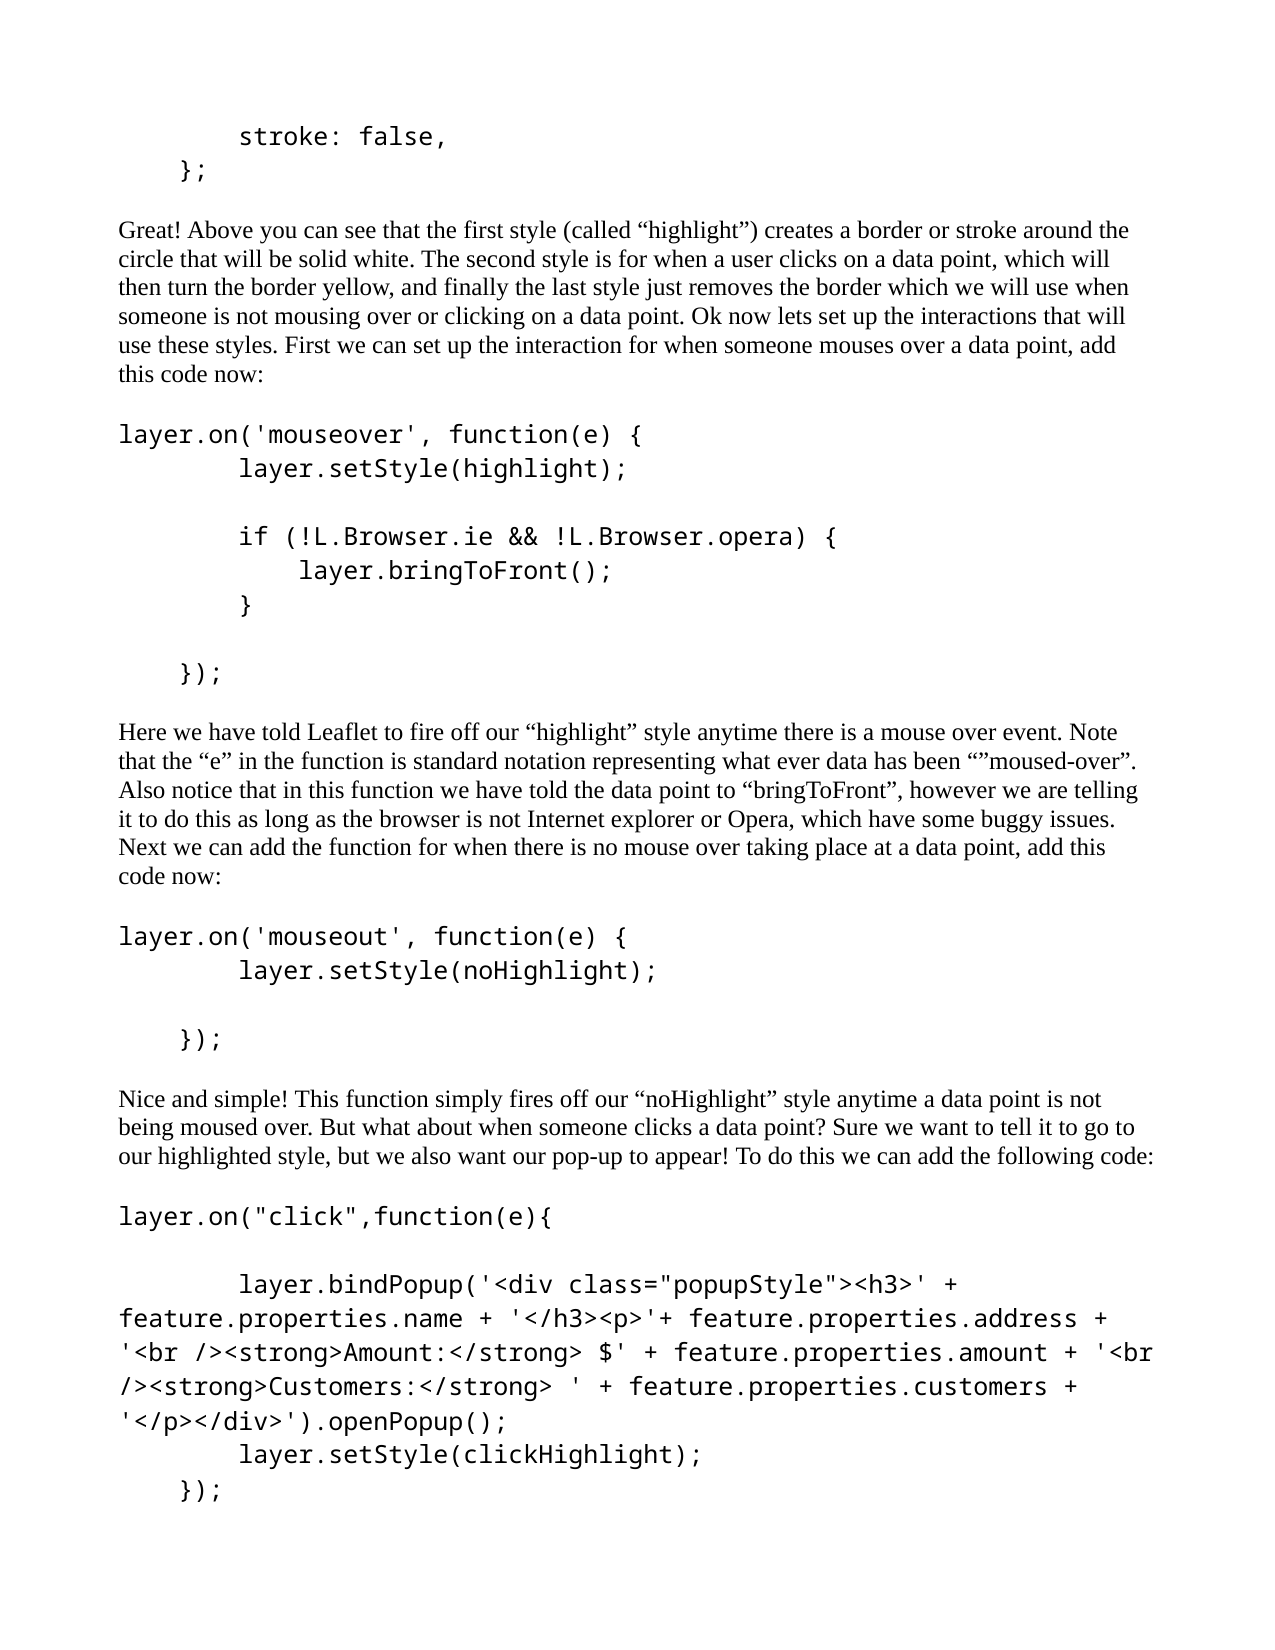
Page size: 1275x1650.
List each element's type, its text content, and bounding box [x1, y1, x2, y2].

text layer.bindPopup('<div class="popupStyle"><h3>' + feature.properties.name + '</h3><p>'+ feature.properties.address + '<br /><strong>Amount:</strong> $' + feature.properties.amount + '<br /><strong>Customers:</strong> ' + feature.properties.customers + '</p></div>').openPopup(); [118, 1267, 1157, 1437]
text layer.on('mouseover', function(e) { [118, 416, 1157, 450]
text Great! Above you can see that the first style (called “highlight”) creates a border or stroke around the circle that will be solid white. The second style is for when a user clicks on a data point, which will then turn the border yellow, and finally the last style just removes the border which we will use when someone is not mousing over or clicking on a data point. Ok now lets set up the interactions that will use these styles. First we can set up the interaction for when someone mouses over a data point, add this code now: [118, 215, 1157, 387]
text Here we have told Leaflet to fire off our “highlight” style anytime there is a mouse over event. Note that the “e” in the function is standard notation representing what ever data has been “”moused-over”. Also notice that in this function we have told the data point to “bringToFront”, however we are telling it to do this as long as the browser is not Internet explorer or Opera, which have some buggy issues. Next we can add the function for when there is no mouse over taking place at a data point, add this code now: [118, 717, 1157, 890]
text layer.setStyle(noHighlight); [118, 953, 1157, 987]
text layer.setStyle(highlight); [118, 450, 1157, 484]
text }; [118, 152, 1157, 186]
text layer.setStyle(clickHighlight); [118, 1437, 1157, 1471]
text layer.on('mouseout', function(e) { [118, 919, 1157, 953]
text }); [118, 1021, 1157, 1055]
text layer.bringToFront(); [118, 552, 1157, 587]
text stroke: false, [118, 118, 1157, 152]
text } [118, 587, 1157, 621]
text layer.on("click",function(e){ [118, 1199, 1157, 1233]
text if (!L.Browser.ie && !L.Browser.opera) { [118, 518, 1157, 552]
text }); [118, 1471, 1157, 1505]
text }); [118, 655, 1157, 689]
text Nice and simple! This function simply fires off our “noHighlight” style anytime a data point is not being moused over. But what about when someone clicks a data point? Sure we want to tell it to go to our highlighted style, but we also want our pop-up to appear! To do this we can add the following code: [118, 1084, 1157, 1170]
